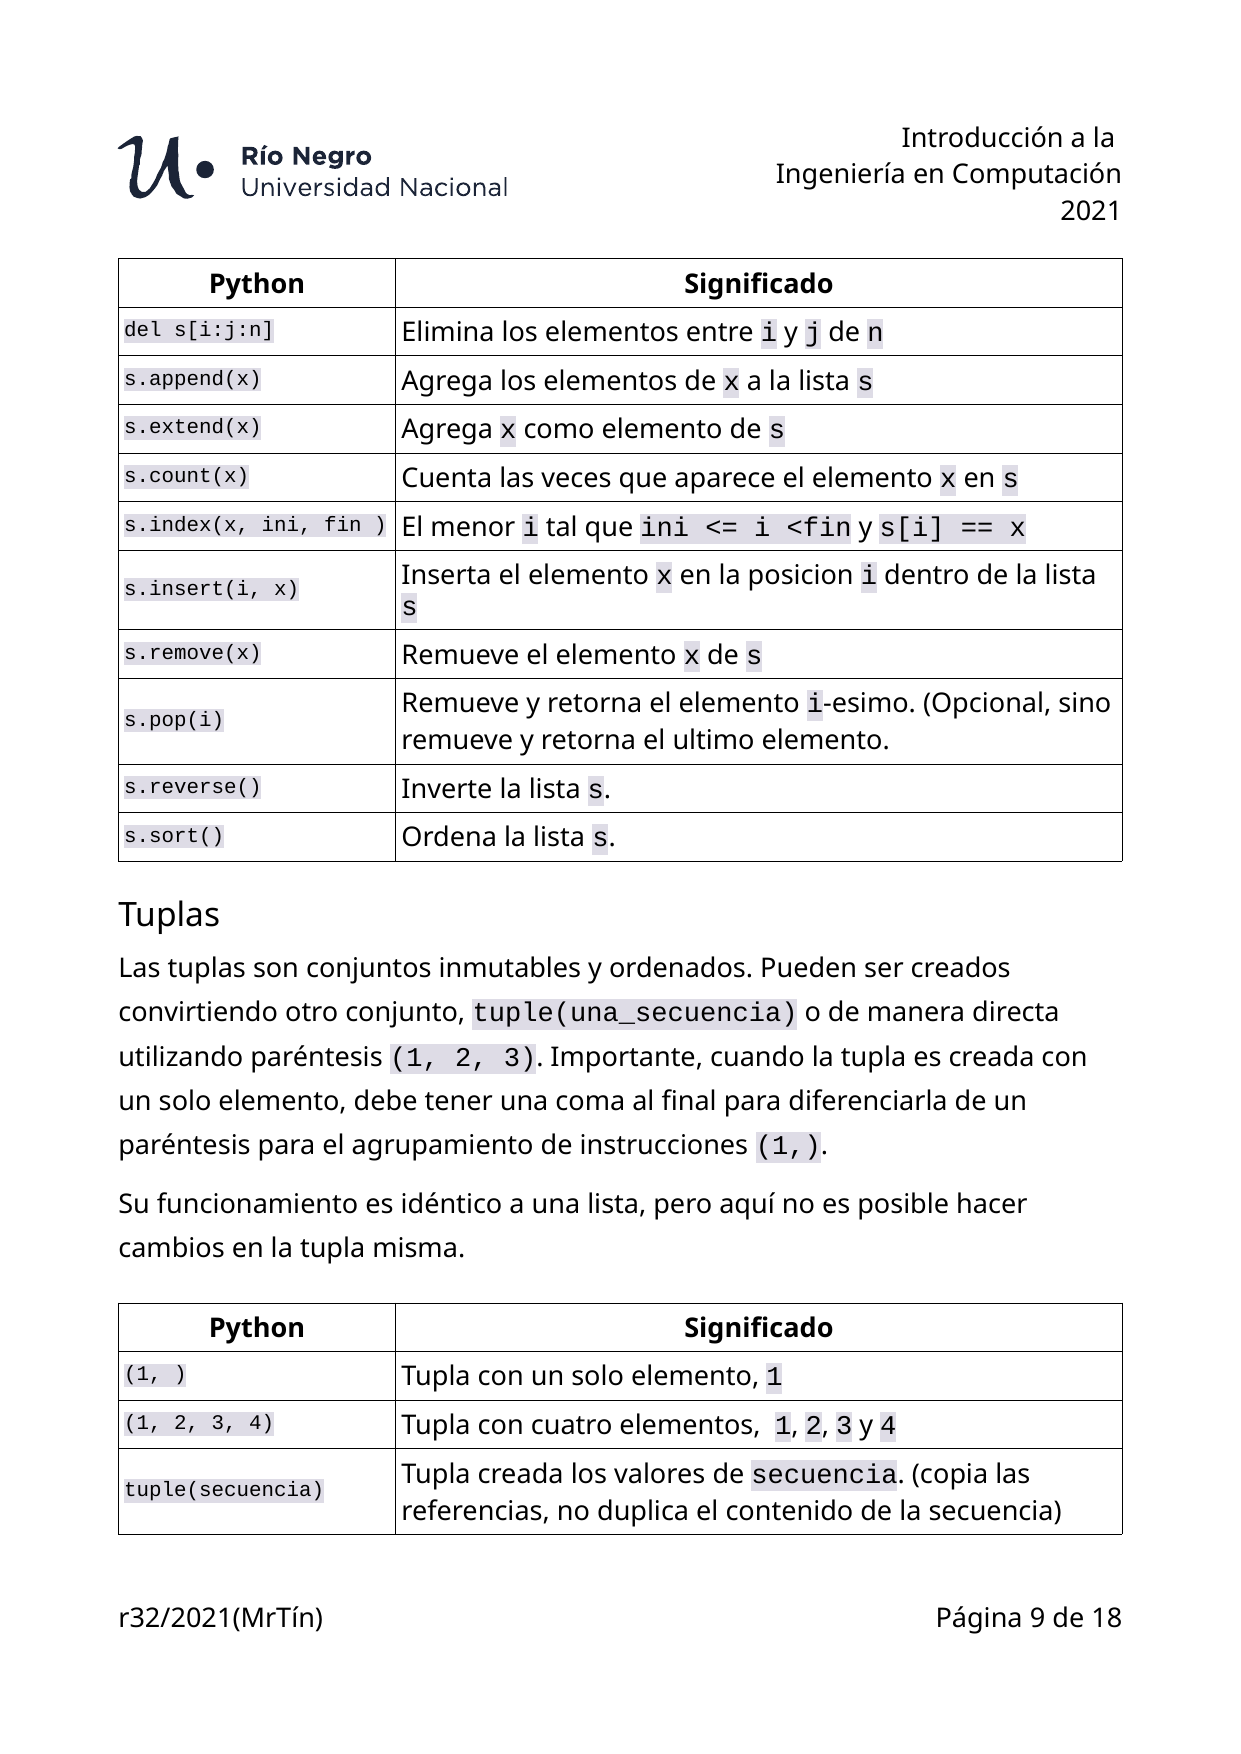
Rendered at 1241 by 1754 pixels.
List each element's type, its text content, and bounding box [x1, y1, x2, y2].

table_cell Tupla con cuatro elementos, 1, 2, 3 y 4 [396, 1401, 1122, 1448]
table_cell s.pop(i) [119, 679, 395, 763]
table_cell El menor i tal que ini <= i <fin y s[i] == x [396, 502, 1122, 550]
table_cell Inserta el elemento x en la posicion i dentro de la lista s [396, 551, 1122, 629]
table_cell del s[i:j:n] [119, 308, 395, 355]
table_cell Agrega x como elemento de s [396, 405, 1122, 453]
table_cell s.insert(i, x) [119, 551, 395, 629]
table_cell Cuenta las veces que aparece el elemento x en s [396, 454, 1122, 501]
table_cell s.extend(x) [119, 405, 395, 453]
table_cell Inverte la lista s. [396, 765, 1122, 812]
table_header Python [119, 1304, 395, 1351]
table_cell (1, ) [119, 1352, 395, 1399]
table_header Significado [396, 1304, 1122, 1351]
table_cell Elimina los elementos entre i y j de n [396, 308, 1122, 355]
table_cell s.count(x) [119, 454, 395, 501]
table_cell s.append(x) [119, 356, 395, 404]
table_cell Tupla creada los valores de secuencia. (copia las referencias, no duplica el contenido de la secuencia) [396, 1449, 1122, 1534]
table_cell Tupla con un solo elemento, 1 [396, 1352, 1122, 1399]
table_cell s.reverse() [119, 765, 395, 812]
table_cell Remueve el elemento x de s [396, 630, 1122, 678]
table_cell Agrega los elementos de x a la lista s [396, 356, 1122, 404]
table_cell s.sort() [119, 813, 395, 861]
table_header Significado [396, 259, 1122, 307]
table_cell (1, 2, 3, 4) [119, 1401, 395, 1448]
table_header Python [119, 259, 395, 307]
table_cell s.remove(x) [119, 630, 395, 678]
table_cell Remueve y retorna el elemento i-esimo. (Opcional, sino remueve y retorna el ultimo elemento. [396, 679, 1122, 763]
subtitle Tuplas [118, 890, 1122, 936]
table_cell s.index(x, ini, fin ) [119, 502, 395, 550]
table_cell Ordena la lista s. [396, 813, 1122, 861]
text Las tuplas son conjuntos inmutables y ordenados. Pueden ser creados convirtiendo otro conjunto, tuple(una_secuencia) o de manera directa utilizando paréntesis (1, 2, 3). Importante, cuando la tupla es creada con un solo elemento, debe tener una coma al final para diferenciarla de un paréntesis para el agrupamiento de instrucciones (1,). [118, 948, 1122, 1163]
text Su funcionamiento es idéntico a una lista, pero aquí no es posible hacer cambios en la tupla misma. [118, 1185, 1122, 1266]
table_cell tuple(secuencia) [119, 1449, 395, 1534]
